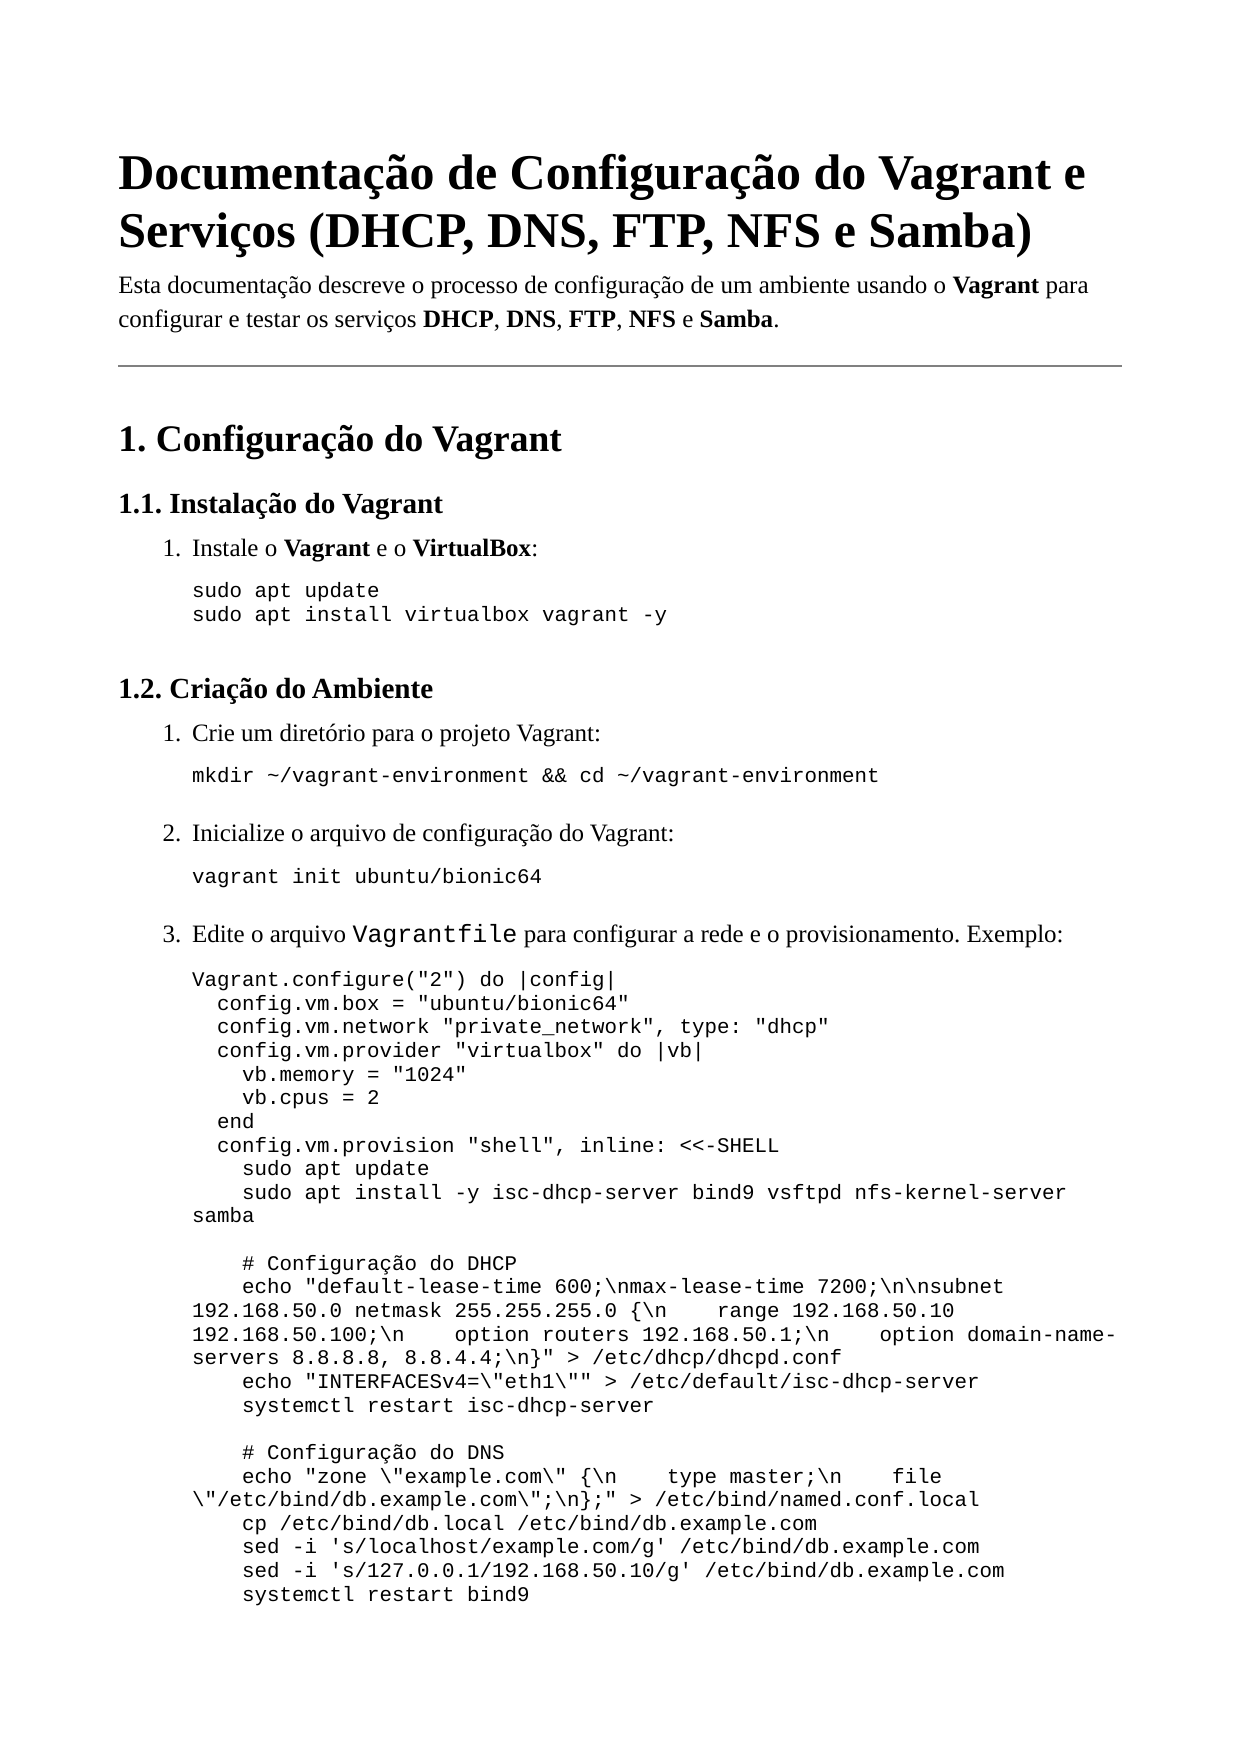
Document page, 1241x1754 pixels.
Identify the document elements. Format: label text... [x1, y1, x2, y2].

list sudo apt update [162, 580, 1122, 604]
list Instale o Vagrant e o VirtualBox: [162, 533, 1122, 561]
list sudo apt install virtualbox vagrant -y [162, 604, 1122, 627]
list vb.memory = "1024" [162, 1064, 1122, 1087]
list mkdir ~/vagrant-environment && cd ~/vagrant-environment [162, 765, 1122, 789]
subtitle Documentação de Configuração do Vagrant e Serviços (DHCP, DNS, FTP, NFS e Samba) [118, 143, 1122, 258]
list vb.cpus = 2 [162, 1087, 1122, 1111]
list config.vm.box = "ubuntu/bionic64" [162, 993, 1122, 1016]
list Edite o arquivo Vagrantfile para configurar a rede e o provisionamento. Exemplo: [162, 919, 1122, 950]
list sed -i 's/127.0.0.1/192.168.50.10/g' /etc/bind/db.example.com [162, 1560, 1122, 1584]
list systemctl restart bind9 [162, 1584, 1122, 1607]
list echo "default-lease-time 600;\nmax-lease-time 7200;\n\nsubnet 192.168.50.0 netmask 255.255.255.0 {\n range 192.168.50.10 192.168.50.100;\n option routers 192.168.50.1;\n option domain-name-servers 8.8.8.8, 8.8.4.4;\n}" > /etc/dhcp/dhcpd.conf [162, 1276, 1122, 1371]
list Vagrant.configure("2") do |config| [162, 969, 1122, 993]
list config.vm.provision "shell", inline: <<-SHELL [162, 1134, 1122, 1158]
list # Configuração do DNS [162, 1442, 1122, 1466]
subtitle 1. Configuração do Vagrant [118, 416, 1122, 459]
list end [162, 1111, 1122, 1134]
list vagrant init ubuntu/bionic64 [162, 866, 1122, 889]
list systemctl restart isc-dhcp-server [162, 1395, 1122, 1418]
list sed -i 's/localhost/example.com/g' /etc/bind/db.example.com [162, 1537, 1122, 1560]
list sudo apt update [162, 1158, 1122, 1182]
list echo "INTERFACESv4=\"eth1\"" > /etc/default/isc-dhcp-server [162, 1371, 1122, 1395]
subtitle 1.2. Criação do Ambiente [118, 672, 1122, 705]
list cp /etc/bind/db.local /etc/bind/db.example.com [162, 1513, 1122, 1537]
subtitle 1.1. Instalação do Vagrant [118, 487, 1122, 520]
list Inicialize o arquivo de configuração do Vagrant: [162, 818, 1122, 847]
list sudo apt install -y isc-dhcp-server bind9 vsftpd nfs-kernel-server samba [162, 1182, 1122, 1229]
list config.vm.provider "virtualbox" do |vb| [162, 1040, 1122, 1064]
list # Configuração do DHCP [162, 1253, 1122, 1276]
list echo "zone \"example.com\" {\n type master;\n file \"/etc/bind/db.example.com\";\n};" > /etc/bind/named.conf.local [162, 1466, 1122, 1513]
text Esta documentação descreve o processo de configuração de um ambiente usando o Vagrant para configurar e testar os serviços DHCP, DNS, FTP, NFS e Samba. [118, 271, 1122, 332]
list config.vm.network "private_network", type: "dhcp" [162, 1016, 1122, 1040]
list Crie um diretório para o projeto Vagrant: [162, 718, 1122, 746]
